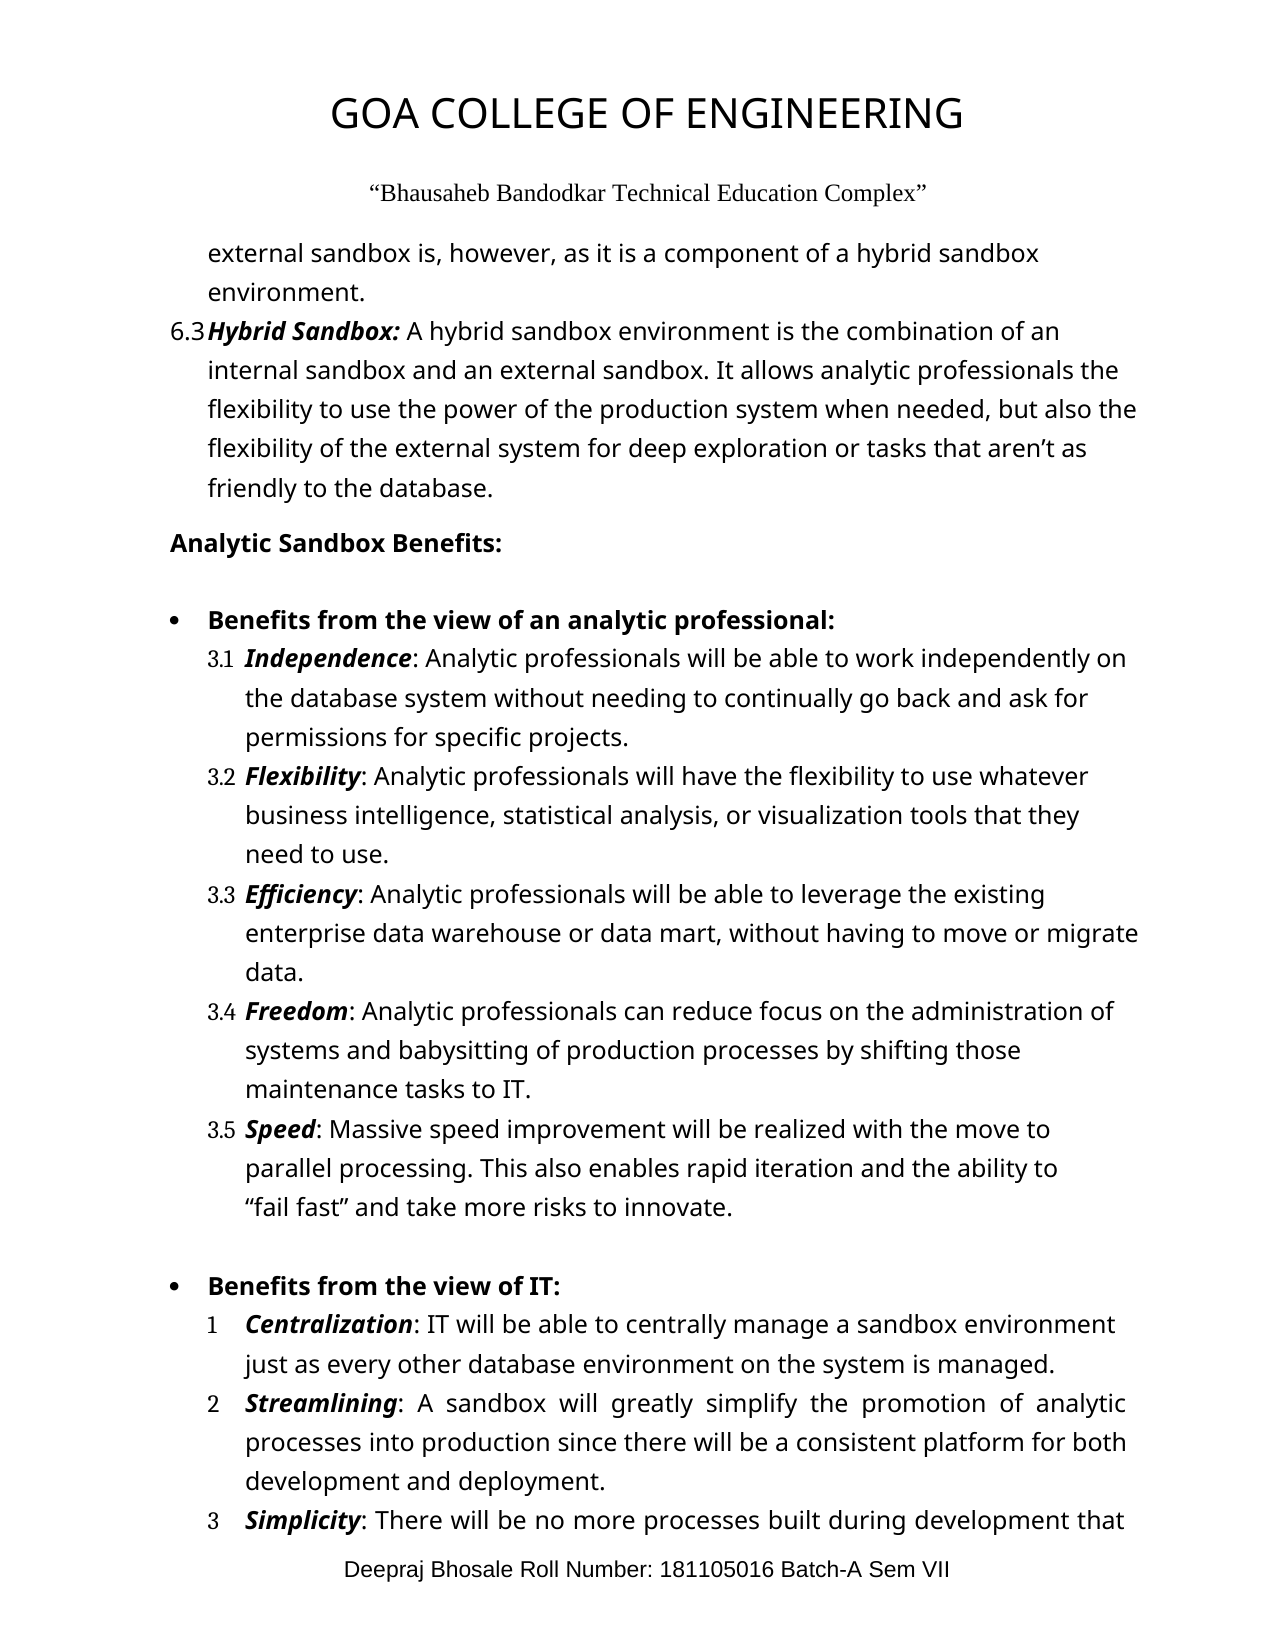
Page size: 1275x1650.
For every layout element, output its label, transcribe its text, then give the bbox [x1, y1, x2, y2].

subtitle Benefits from the view of IT: [170, 1269, 1191, 1303]
list Hybrid Sandbox: A hybrid sandbox environment is the combination of an internal sandbox and an external sandbox. It allows analytic professionals the flexibility to use the power of the production system when needed, but also the flexibility of the external system for deep exploration or tasks that aren’t as friendly to the database. [170, 313, 1139, 504]
list external sandbox is, however, as it is a component of a hybrid sandbox environment. [170, 235, 1134, 308]
list Independence: Analytic professionals will be able to work independently on the database system without needing to continually go back and ask for permissions for specific projects. [207, 641, 1139, 753]
list Freedom: Analytic professionals can reduce focus on the administration of systems and babysitting of production processes by shifting those maintenance tasks to IT. [207, 994, 1132, 1106]
subtitle Analytic Sandbox Benefits: [170, 526, 1191, 560]
list Efficiency: Analytic professionals will be able to leverage the existing enterprise data warehouse or data mart, without having to move or migrate data. [207, 876, 1150, 989]
list Streamlining: A sandbox will greatly simplify the promotion of analytic processes into production since there will be a consistent platform for both development and deployment. [207, 1386, 1127, 1498]
list Flexibility: Analytic professionals will have the flexibility to use whatever business intelligence, statistical analysis, or visualization tools that they need to use. [207, 759, 1128, 871]
list Simplicity: There will be no more processes built during development that [207, 1503, 1126, 1537]
list Speed: Massive speed improvement will be realized with the move to parallel processing. This also enables rapid iteration and the ability to “fail fast” and take more risks to innovate. [207, 1111, 1100, 1224]
list Benefits from the view of an analytic professional: [170, 603, 1191, 637]
list Centralization: IT will be able to centrally manage a sandbox environment just as every other database environment on the system is managed. [207, 1307, 1117, 1380]
